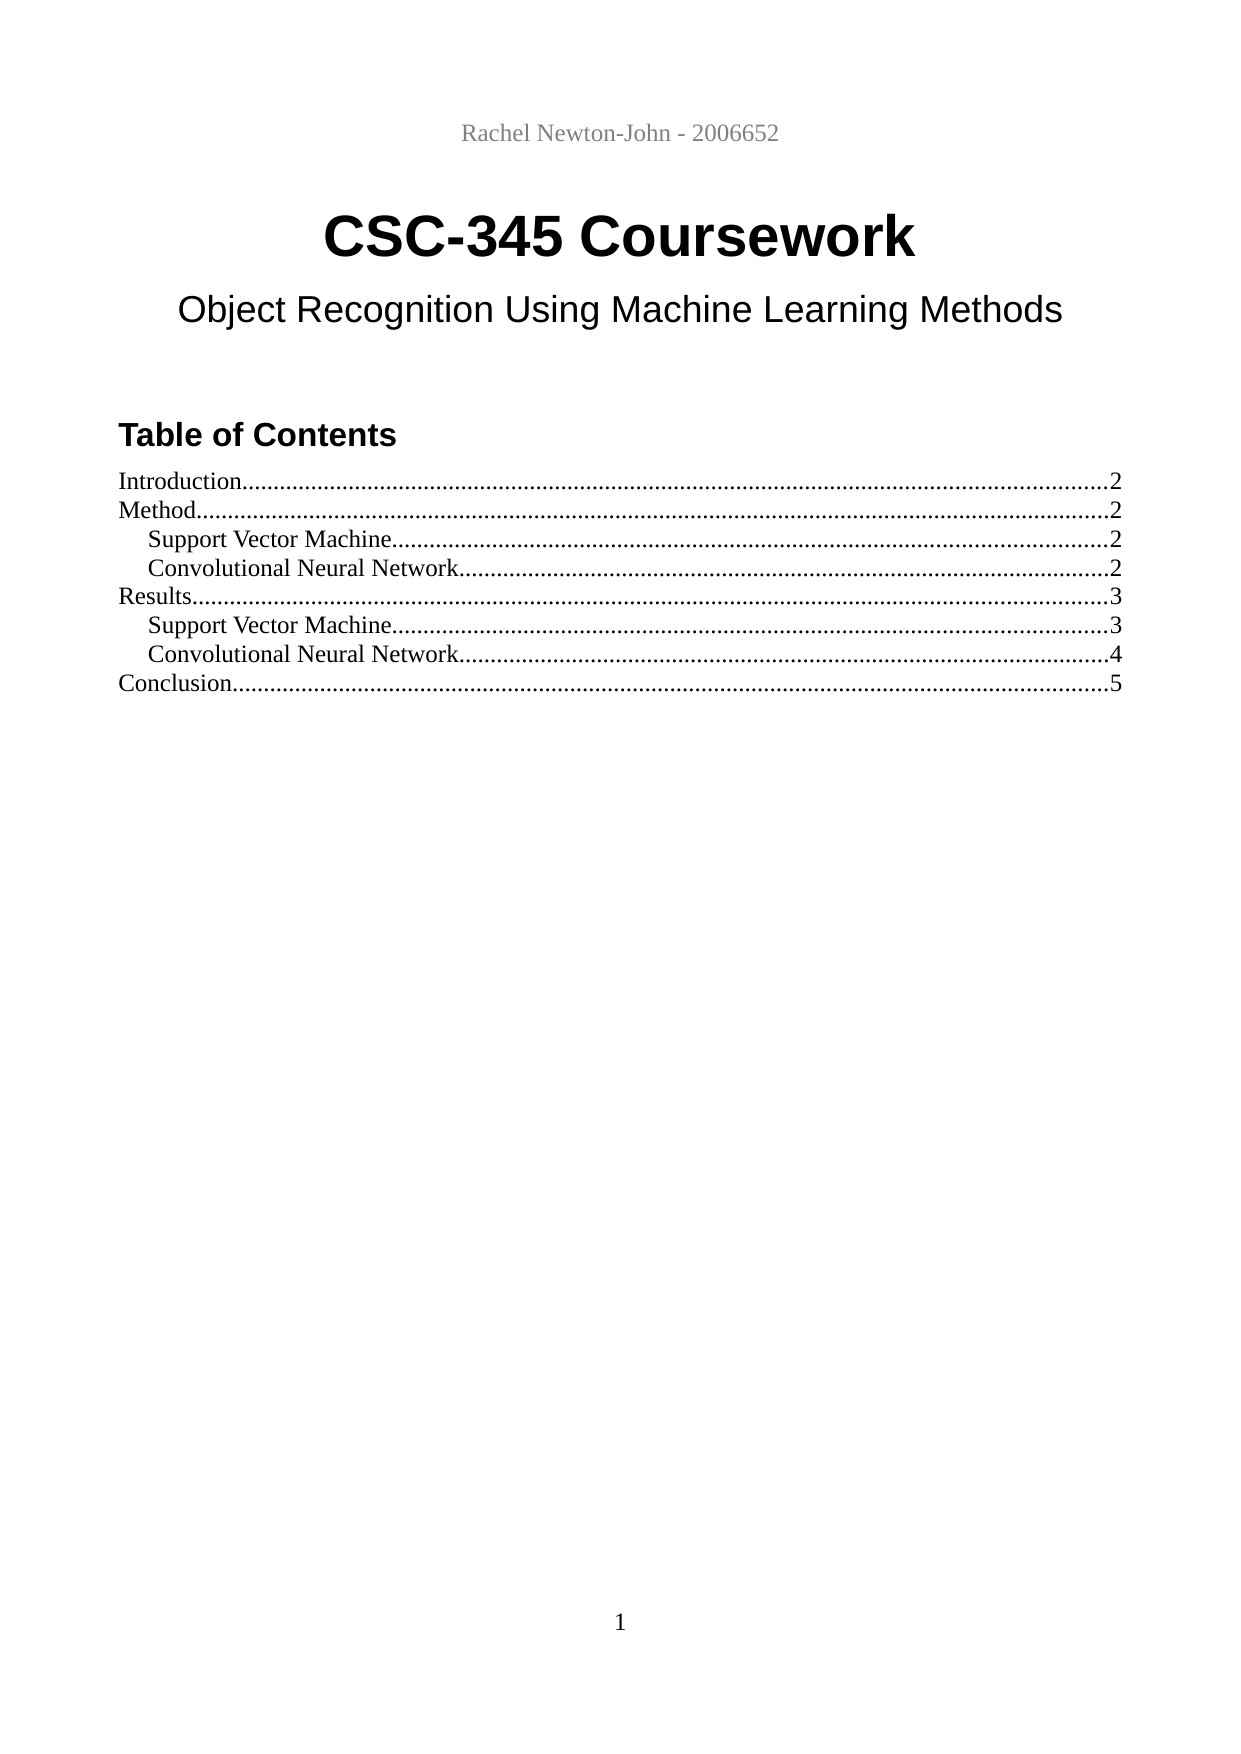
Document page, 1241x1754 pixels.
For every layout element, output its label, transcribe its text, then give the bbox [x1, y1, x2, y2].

text Conclusion 5 [118, 668, 1122, 696]
title CSC-345 Coursework [118, 201, 1122, 268]
text Method 2 [118, 495, 1122, 524]
text Support Vector Machine 3 [148, 610, 1122, 639]
text Support Vector Machine 2 [148, 524, 1122, 553]
subtitle Table of Contents [118, 415, 1122, 454]
text Introduction 2 [118, 466, 1122, 495]
text Results 3 [118, 581, 1122, 610]
text Convolutional Neural Network 2 [148, 553, 1122, 581]
subtitle Object Recognition Using Machine Learning Methods [118, 287, 1122, 330]
text Convolutional Neural Network 4 [148, 639, 1122, 668]
